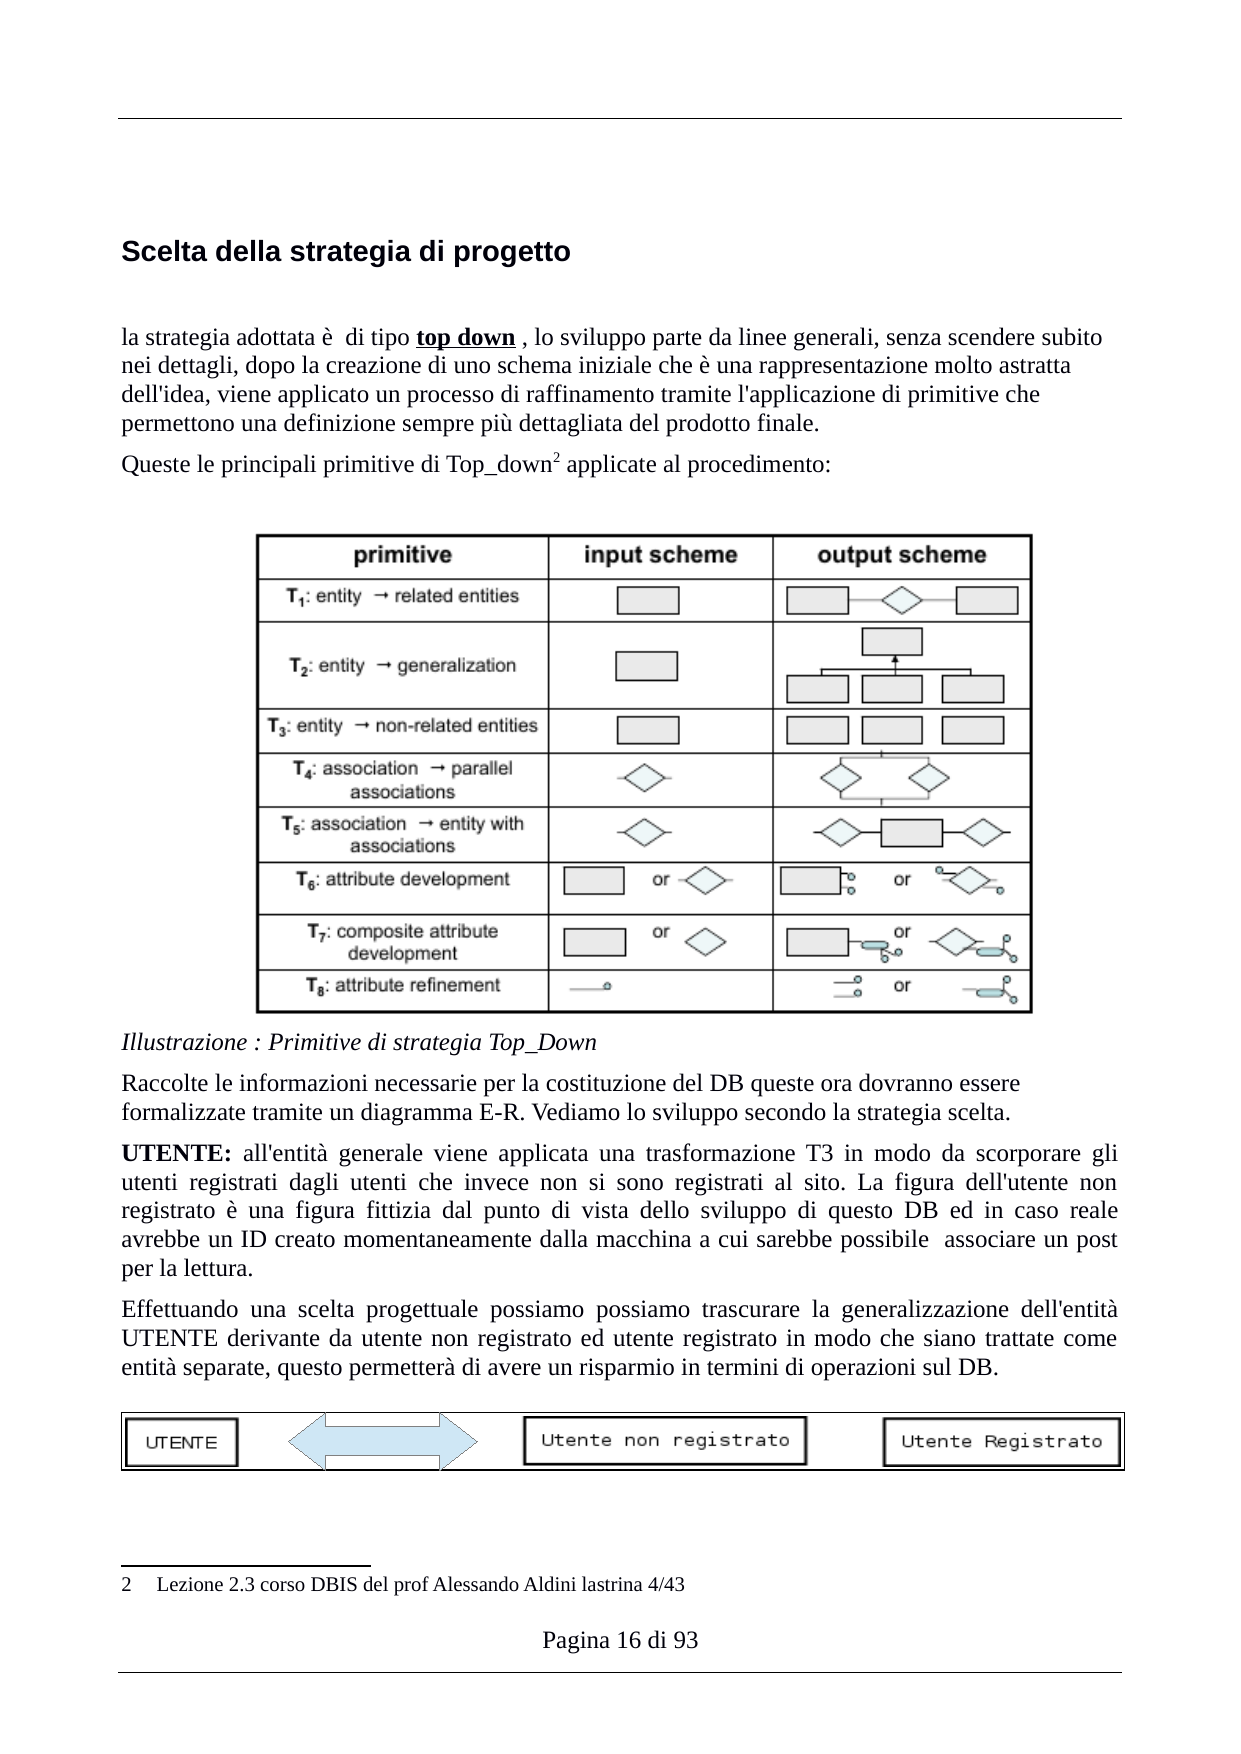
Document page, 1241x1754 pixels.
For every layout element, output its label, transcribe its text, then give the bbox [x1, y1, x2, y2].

text Lezione 2.3 corso DBIS del prof Alessando Aldini lastrina 4/43 [121, 1572, 1119, 1596]
picture [326, 1416, 439, 1426]
text Raccolte le informazioni necessarie per la costituzione del DB queste ora dovranno essere formalizzate tramite un diagramma E-R. Vediamo lo sviluppo secondo la strategia scelta. [121, 1068, 1119, 1125]
picture [250, 528, 1044, 1017]
text Illustrazione : Primitive di strategia Top_Down [121, 1027, 1119, 1055]
text Queste le principali primitive di Top_down applicate al procedimento: [121, 449, 1119, 478]
text Effettuando una scelta progettuale possiamo possiamo trascurare la generalizzazione dell'entità UTENTE derivante da utente non registrato ed utente registrato in modo che siano trattate come entità separate, questo permetterà di avere un risparmio in termini di operazioni sul DB. [121, 1294, 1119, 1380]
subtitle Scelta della strategia di progetto [121, 234, 1119, 268]
text [442, 1413, 1124, 1469]
picture [326, 1456, 439, 1467]
text [122, 1413, 323, 1469]
text la strategia adottata è di tipo top down , lo sviluppo parte da linee generali, senza scendere subito nei dettagli, dopo la creazione di uno schema iniziale che è una rappresentazione molto astratta dell'idea, viene applicato un processo di raffinamento tramite l'applicazione di primitive che permettono una definizione sempre più dettagliata del prodotto finale. [121, 322, 1119, 437]
text UTENTE: all'entità generale viene applicata una trasformazione T3 in modo da scorporare gli utenti registrati dagli utenti che invece non si sono registrati al sito. La figura dell'utente non registrato è una figura fittizia dal punto di vista dello sviluppo di questo DB ed in caso reale avrebbe un ID creato momentaneamente dalla macchina a cui sarebbe possibile associare un post per la lettura. [121, 1138, 1119, 1282]
picture [125, 1416, 320, 1467]
picture [446, 1416, 1121, 1467]
